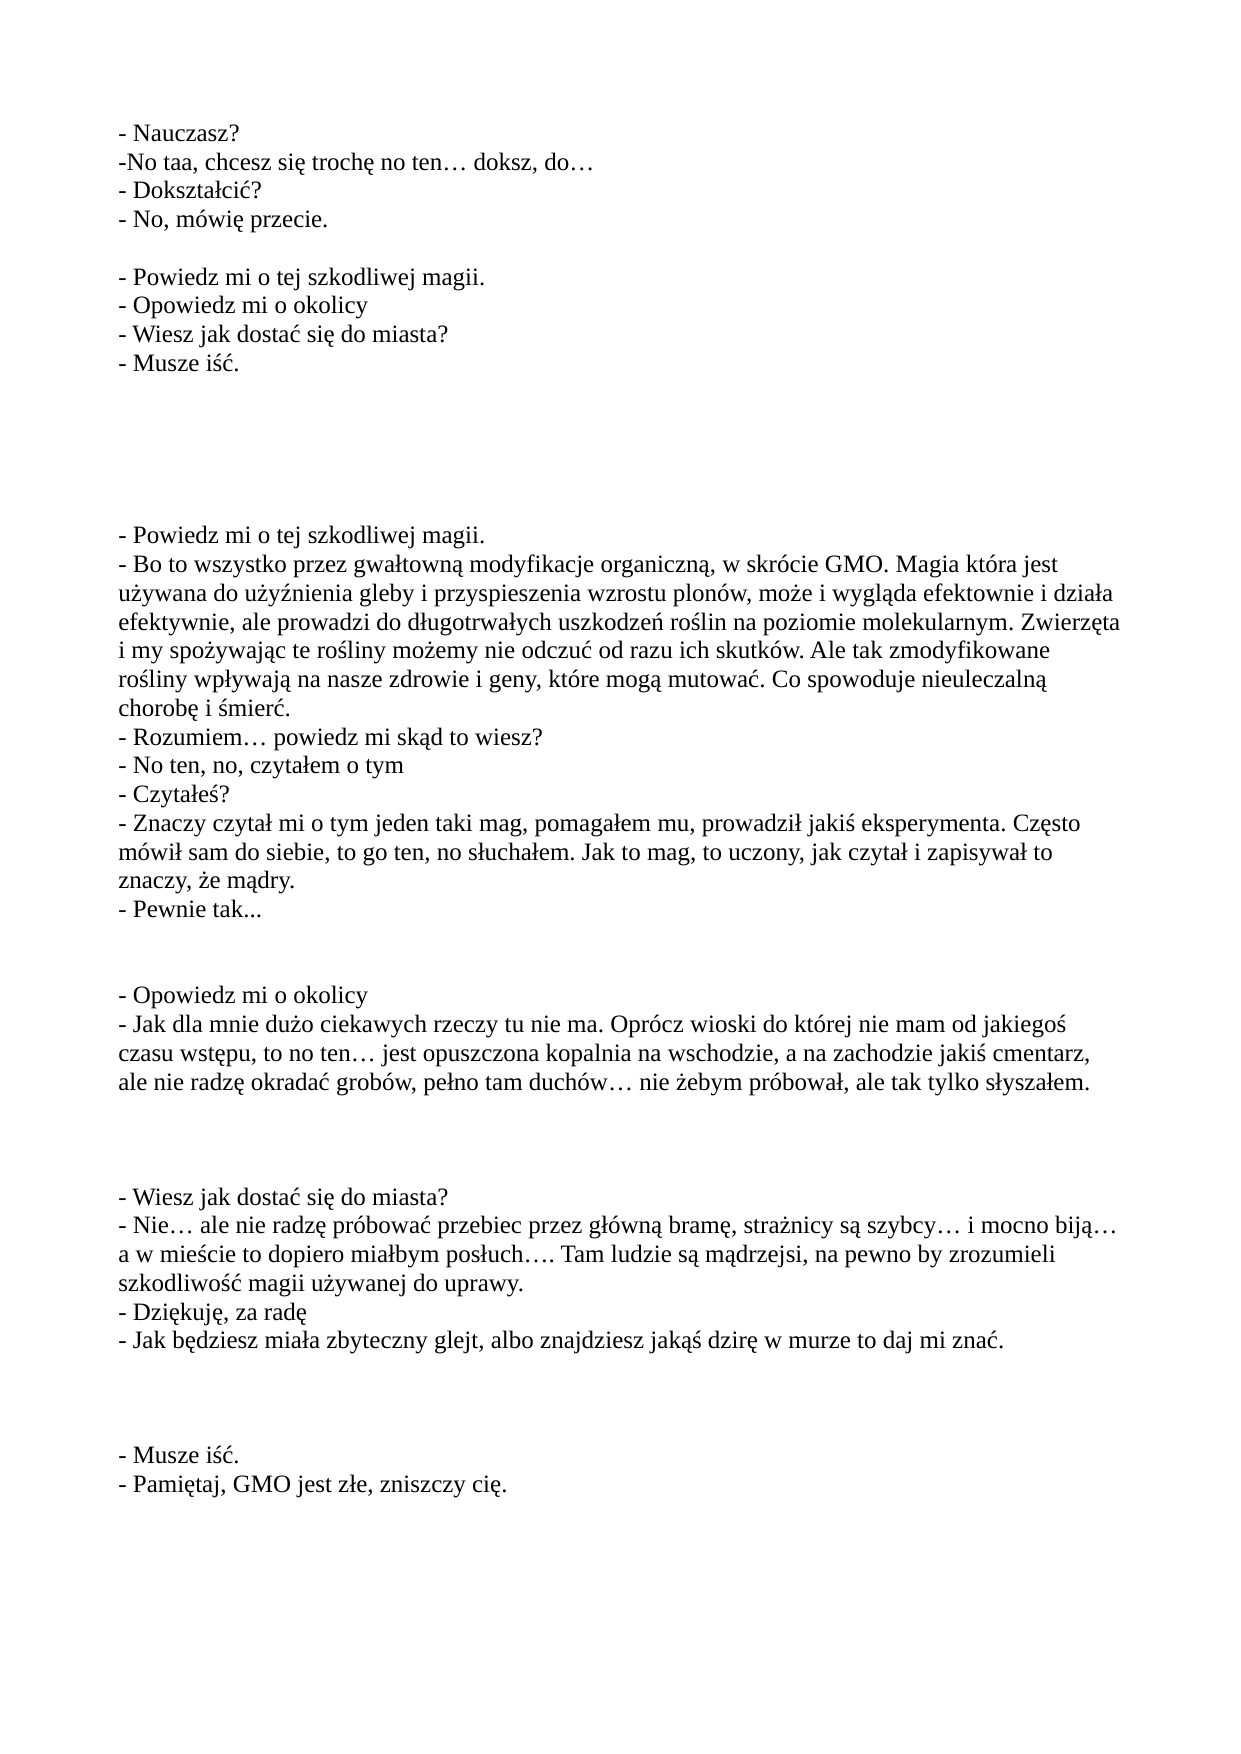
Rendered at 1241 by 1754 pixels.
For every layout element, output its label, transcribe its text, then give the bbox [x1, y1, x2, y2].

text - Czytałeś? [118, 779, 1122, 808]
text - Pewnie tak... [118, 894, 1122, 923]
text - Dziękuję, za radę [118, 1297, 1122, 1326]
text -No taa, chcesz się trochę no ten… doksz, do… [118, 147, 1122, 176]
text - Opowiedz mi o okolicy [118, 981, 1122, 1009]
text - Rozumiem… powiedz mi skąd to wiesz? [118, 722, 1122, 751]
text - Pamiętaj, GMO jest złe, zniszczy cię. [118, 1469, 1122, 1498]
text - Znaczy czytał mi o tym jeden taki mag, pomagałem mu, prowadził jakiś eksperymenta. Często mówił sam do siebie, to go ten, no słuchałem. Jak to mag, to uczony, jak czytał i zapisywał to znaczy, że mądry. [118, 808, 1122, 894]
text - No ten, no, czytałem o tym [118, 751, 1122, 779]
text - Musze iść. [118, 1441, 1122, 1469]
text - Powiedz mi o tej szkodliwej magii. [118, 262, 1122, 291]
text - No, mówię przecie. [118, 204, 1122, 233]
text - Nie… ale nie radzę próbować przebiec przez główną bramę, strażnicy są szybcy… i mocno biją… a w mieście to dopiero miałbym posłuch…. Tam ludzie są mądrzejsi, na pewno by zrozumieli szkodliwość magii używanej do uprawy. [118, 1211, 1122, 1297]
text - Jak dla mnie dużo ciekawych rzeczy tu nie ma. Oprócz wioski do której nie mam od jakiegoś czasu wstępu, to no ten… jest opuszczona kopalnia na wschodzie, a na zachodzie jakiś cmentarz, ale nie radzę okradać grobów, pełno tam duchów… nie żebym próbował, ale tak tylko słyszałem. [118, 1009, 1122, 1096]
text - Wiesz jak dostać się do miasta? [118, 1182, 1122, 1211]
text - Opowiedz mi o okolicy [118, 291, 1122, 319]
text - Musze iść. [118, 348, 1122, 377]
text - Bo to wszystko przez gwałtowną modyfikacje organiczną, w skrócie GMO. Magia która jest używana do użyźnienia gleby i przyspieszenia wzrostu plonów, może i wygląda efektownie i działa efektywnie, ale prowadzi do długotrwałych uszkodzeń roślin na poziomie molekularnym. Zwierzęta i my spożywając te rośliny możemy nie odczuć od razu ich skutków. Ale tak zmodyfikowane rośliny wpływają na nasze zdrowie i geny, które mogą mutować. Co spowoduje nieuleczalną chorobę i śmierć. [118, 549, 1122, 722]
text - Jak będziesz miała zbyteczny glejt, albo znajdziesz jakąś dzirę w murze to daj mi znać. [118, 1326, 1122, 1354]
text - Nauczasz? [118, 118, 1122, 147]
text - Wiesz jak dostać się do miasta? [118, 319, 1122, 348]
text - Dokształcić? [118, 176, 1122, 204]
text - Powiedz mi o tej szkodliwej magii. [118, 521, 1122, 549]
